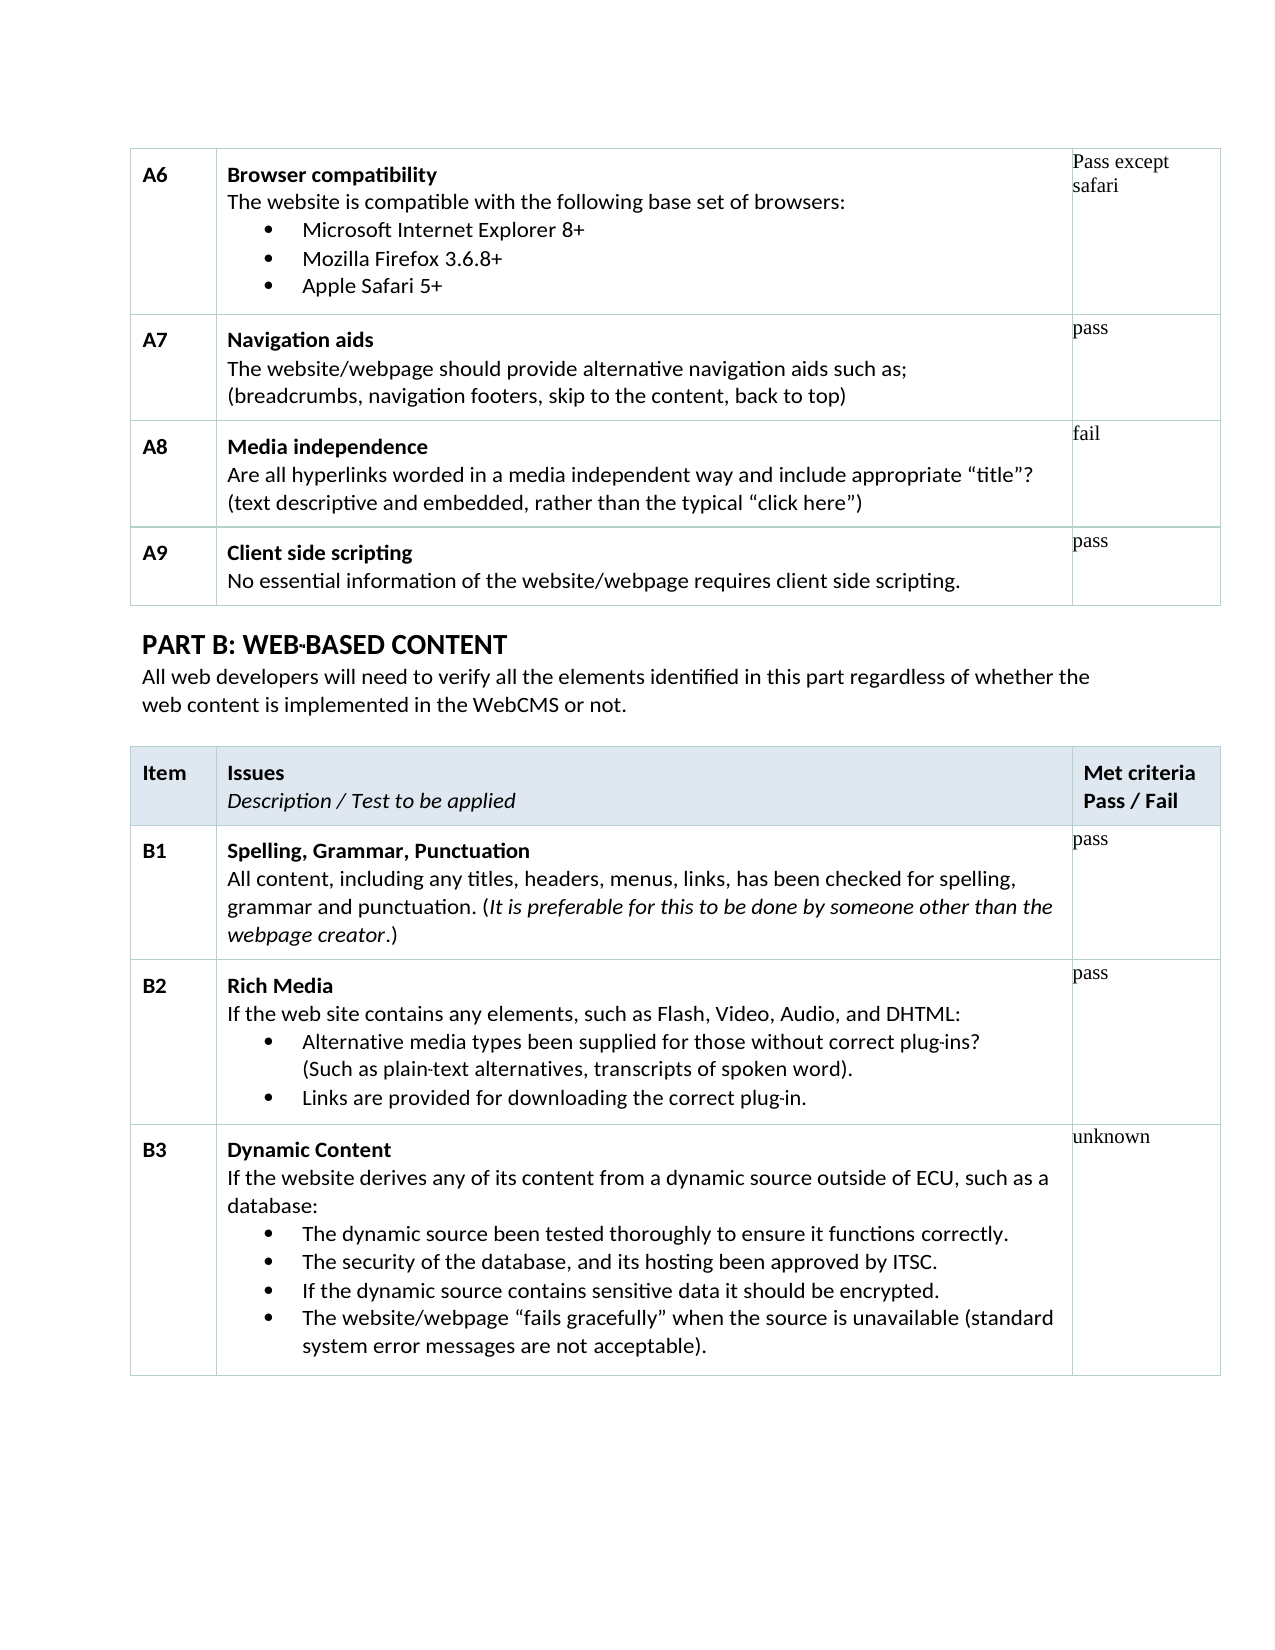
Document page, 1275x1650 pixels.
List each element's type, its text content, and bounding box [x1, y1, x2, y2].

table_cell B2 [131, 960, 216, 1123]
table_cell pass [1073, 528, 1220, 605]
table_header Met criteria Pass / Fail [1073, 747, 1220, 825]
text All web developers will need to verify all the elements identified in this part regardless of whether the web content is implemented in the WebCMS or not. [142, 663, 1117, 718]
table_cell pass [1073, 315, 1220, 420]
table_cell pass [1073, 826, 1220, 959]
table_cell B1 [131, 826, 216, 959]
table_cell A9 [131, 528, 216, 605]
table_cell Media independence Are all hyperlinks worded in a media independent way and include appropriate “title”? (text descriptive and embedded, rather than the typical “click here”) [217, 421, 1072, 526]
table_cell Dynamic Content If the website derives any of its content from a dynamic source outside of ECU, such as a database: The dynamic source been tested thoroughly to ensure it functions correctly. The security of the database, and its hosting been approved by ITSC. If the dynamic source contains sensitive data it should be encrypted. The website/webpage “fails gracefully” when the source is unavailable (standard system error messages are not acceptable). [217, 1125, 1072, 1375]
table_cell A8 [131, 421, 216, 526]
table_header Issues Description / Test to be applied [217, 747, 1072, 825]
table_cell Spelling, Grammar, Punctuation All content, including any titles, headers, menus, links, has been checked for spelling, grammar and punctuation. (It is preferable for this to be done by someone other than the webpage creator.) [217, 826, 1072, 959]
table_cell pass [1073, 960, 1220, 1123]
table_cell A7 [131, 315, 216, 420]
table_header A6 [131, 149, 216, 313]
table_cell unknown [1073, 1125, 1220, 1375]
table_cell fail [1073, 421, 1220, 526]
table_header Item [131, 747, 216, 825]
picture [40, 1502, 1107, 1532]
table_cell B3 [131, 1125, 216, 1375]
table_cell Navigation aids The website/webpage should provide alternative navigation aids such as; (breadcrumbs, navigation footers, skip to the content, back to top) [217, 315, 1072, 420]
table_cell Rich Media If the web site contains any elements, such as Flash, Video, Audio, and DHTML: Alternative media types been supplied for those without correct plug-­‐ins? (Such as plain-­‐text alternatives, transcripts of spoken word). Links are provided for downloading the correct plug-­‐in. [217, 960, 1072, 1123]
subtitle PART B: WEB-­‐BASED CONTENT [142, 626, 1157, 662]
table_header Browser compatibility The website is compatible with the following base set of browsers: Microsoft Internet Explorer 8+ Mozilla Firefox 3.6.8+ Apple Safari 5+ [217, 149, 1072, 313]
table_cell Client side scripting No essential information of the website/webpage requires client side scripting. [217, 528, 1072, 605]
table_header Pass except safari [1073, 149, 1220, 313]
